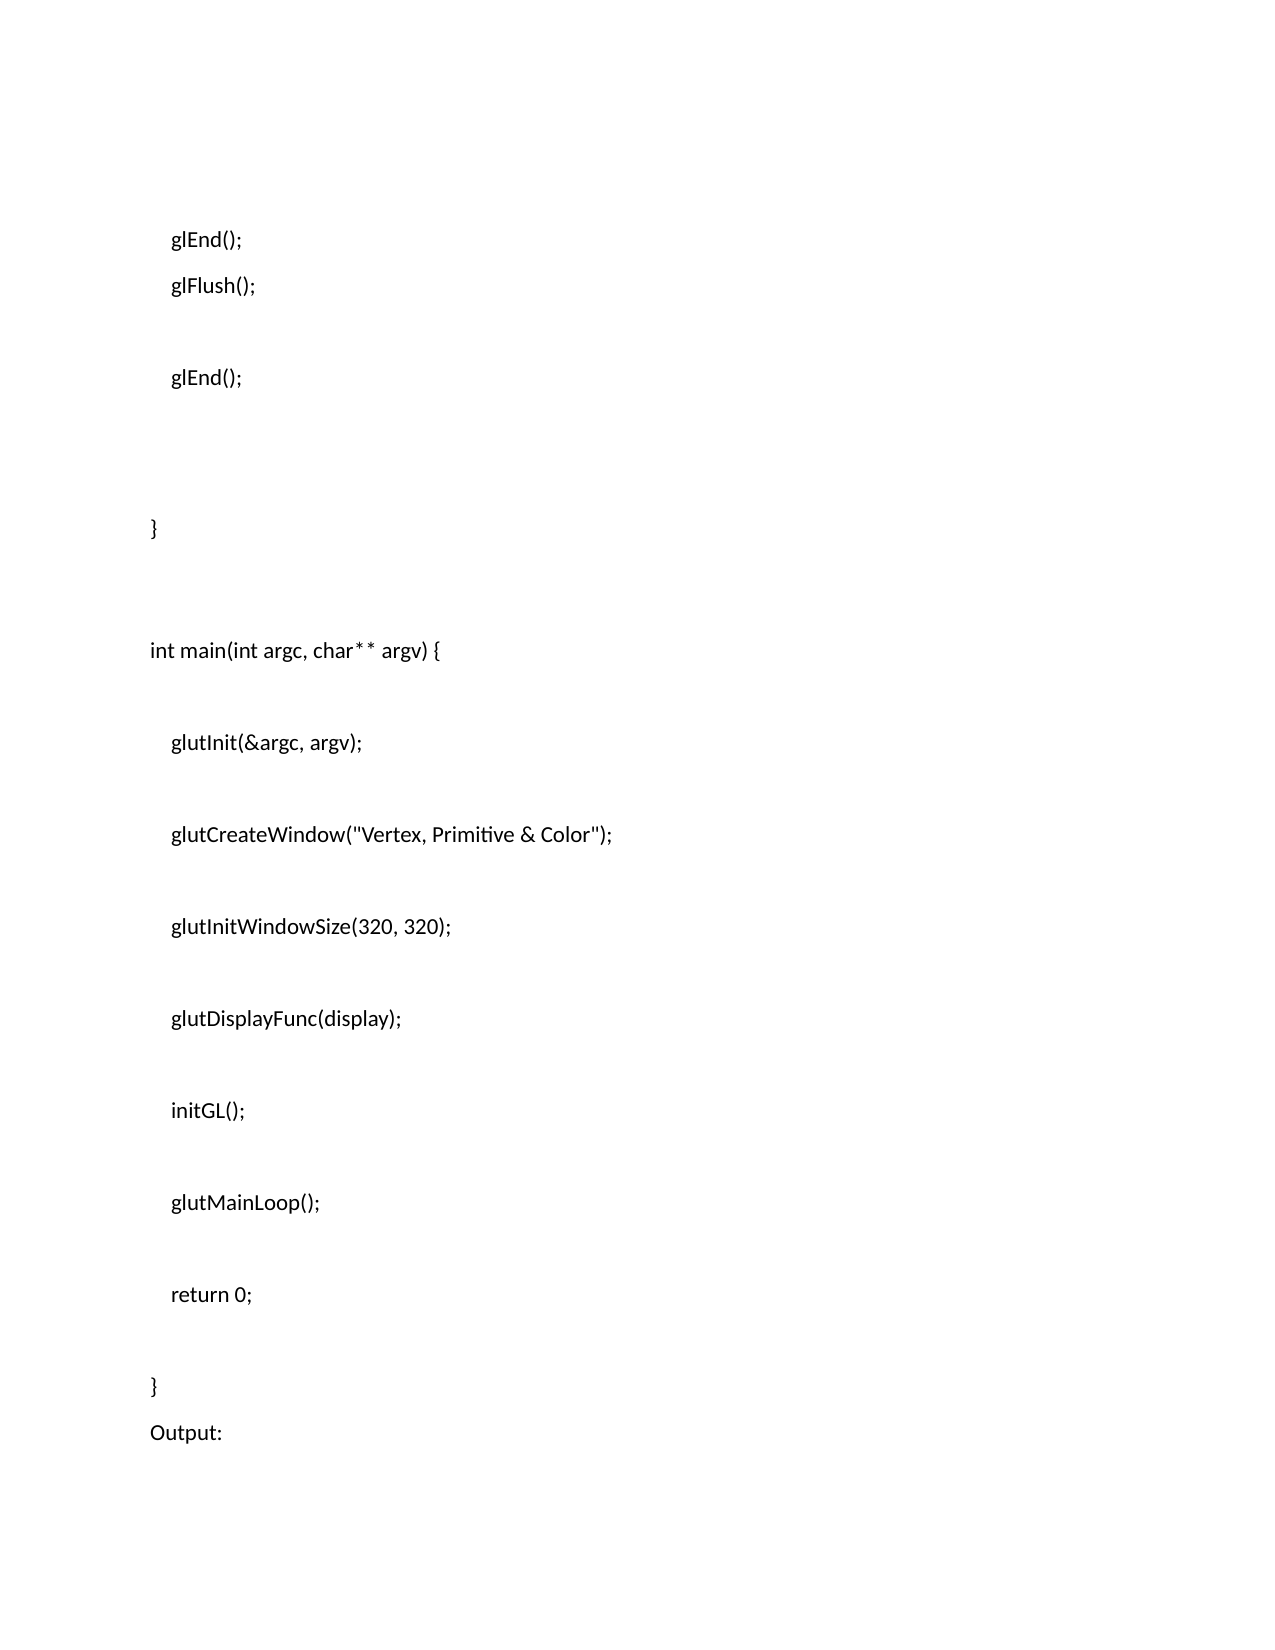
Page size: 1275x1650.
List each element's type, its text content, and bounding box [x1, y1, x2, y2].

text initGL(); [150, 1096, 1125, 1124]
text glutInit(&argc, argv); [150, 728, 1125, 756]
text glutCreateWindow("Vertex, Primitive & Color"); [150, 820, 1125, 848]
text } [150, 1372, 1125, 1401]
text glutMainLoop(); [150, 1188, 1125, 1216]
text glFlush(); [150, 271, 1125, 299]
text int main(int argc, char** argv) { [150, 636, 1125, 664]
text glutInitWindowSize(320, 320); [150, 912, 1125, 940]
text return 0; [150, 1280, 1125, 1308]
text Output: [150, 1418, 1125, 1447]
text glEnd(); [150, 363, 1125, 392]
text glEnd(); [150, 225, 1125, 253]
text glutDisplayFunc(display); [150, 1004, 1125, 1032]
text } [150, 514, 1125, 542]
